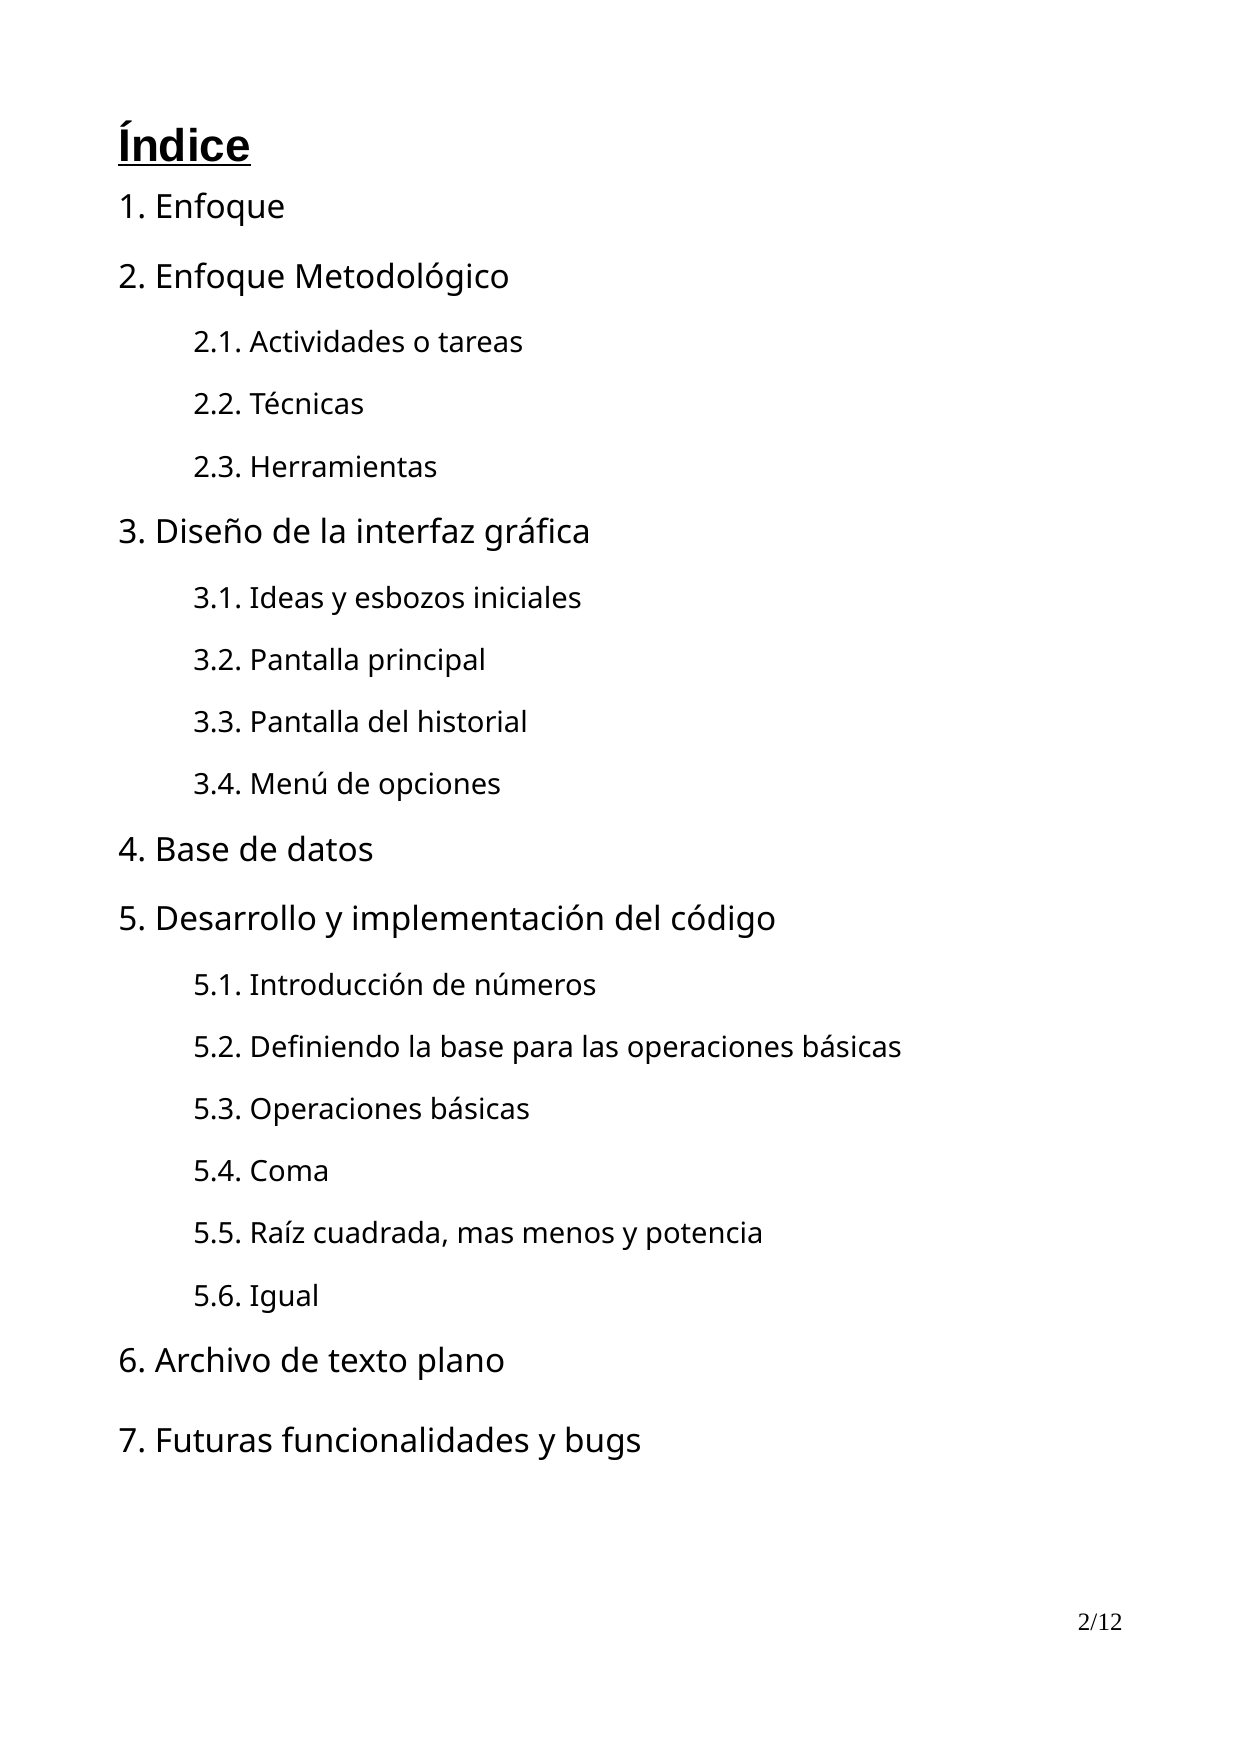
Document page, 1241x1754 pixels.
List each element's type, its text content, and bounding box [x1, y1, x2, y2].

text 2.2. Técnicas [118, 384, 1122, 423]
text 4. Base de datos [118, 826, 1122, 871]
text 5.6. Igual [118, 1275, 1122, 1314]
text 5.1. Introducción de números [118, 964, 1122, 1004]
text 5.3. Operaciones básicas [118, 1088, 1122, 1128]
subtitle Índice [118, 118, 1122, 171]
text 3. Diseño de la interfaz gráfica [118, 508, 1122, 553]
text 5. Desarrollo y implementación del código [118, 895, 1122, 940]
text 2. Enfoque Metodológico [118, 252, 1122, 298]
text 2.3. Herramientas [118, 446, 1122, 486]
text 1. Enfoque [118, 183, 1122, 229]
text 2.1. Actividades o tareas [118, 321, 1122, 361]
text 3.2. Pantalla principal [118, 639, 1122, 679]
subtitle 7. Futuras funcionalidades y bugs [118, 1417, 1122, 1462]
text 5.2. Definiendo la base para las operaciones básicas [118, 1026, 1122, 1066]
text 3.1. Ideas y esbozos iniciales [118, 577, 1122, 617]
text 3.3. Pantalla del historial [118, 701, 1122, 741]
text 6. Archivo de texto plano [118, 1337, 1122, 1382]
text 5.5. Raíz cuadrada, mas menos y potencia [118, 1213, 1122, 1252]
text 5.4. Coma [118, 1151, 1122, 1190]
text 3.4. Menú de opciones [118, 764, 1122, 803]
